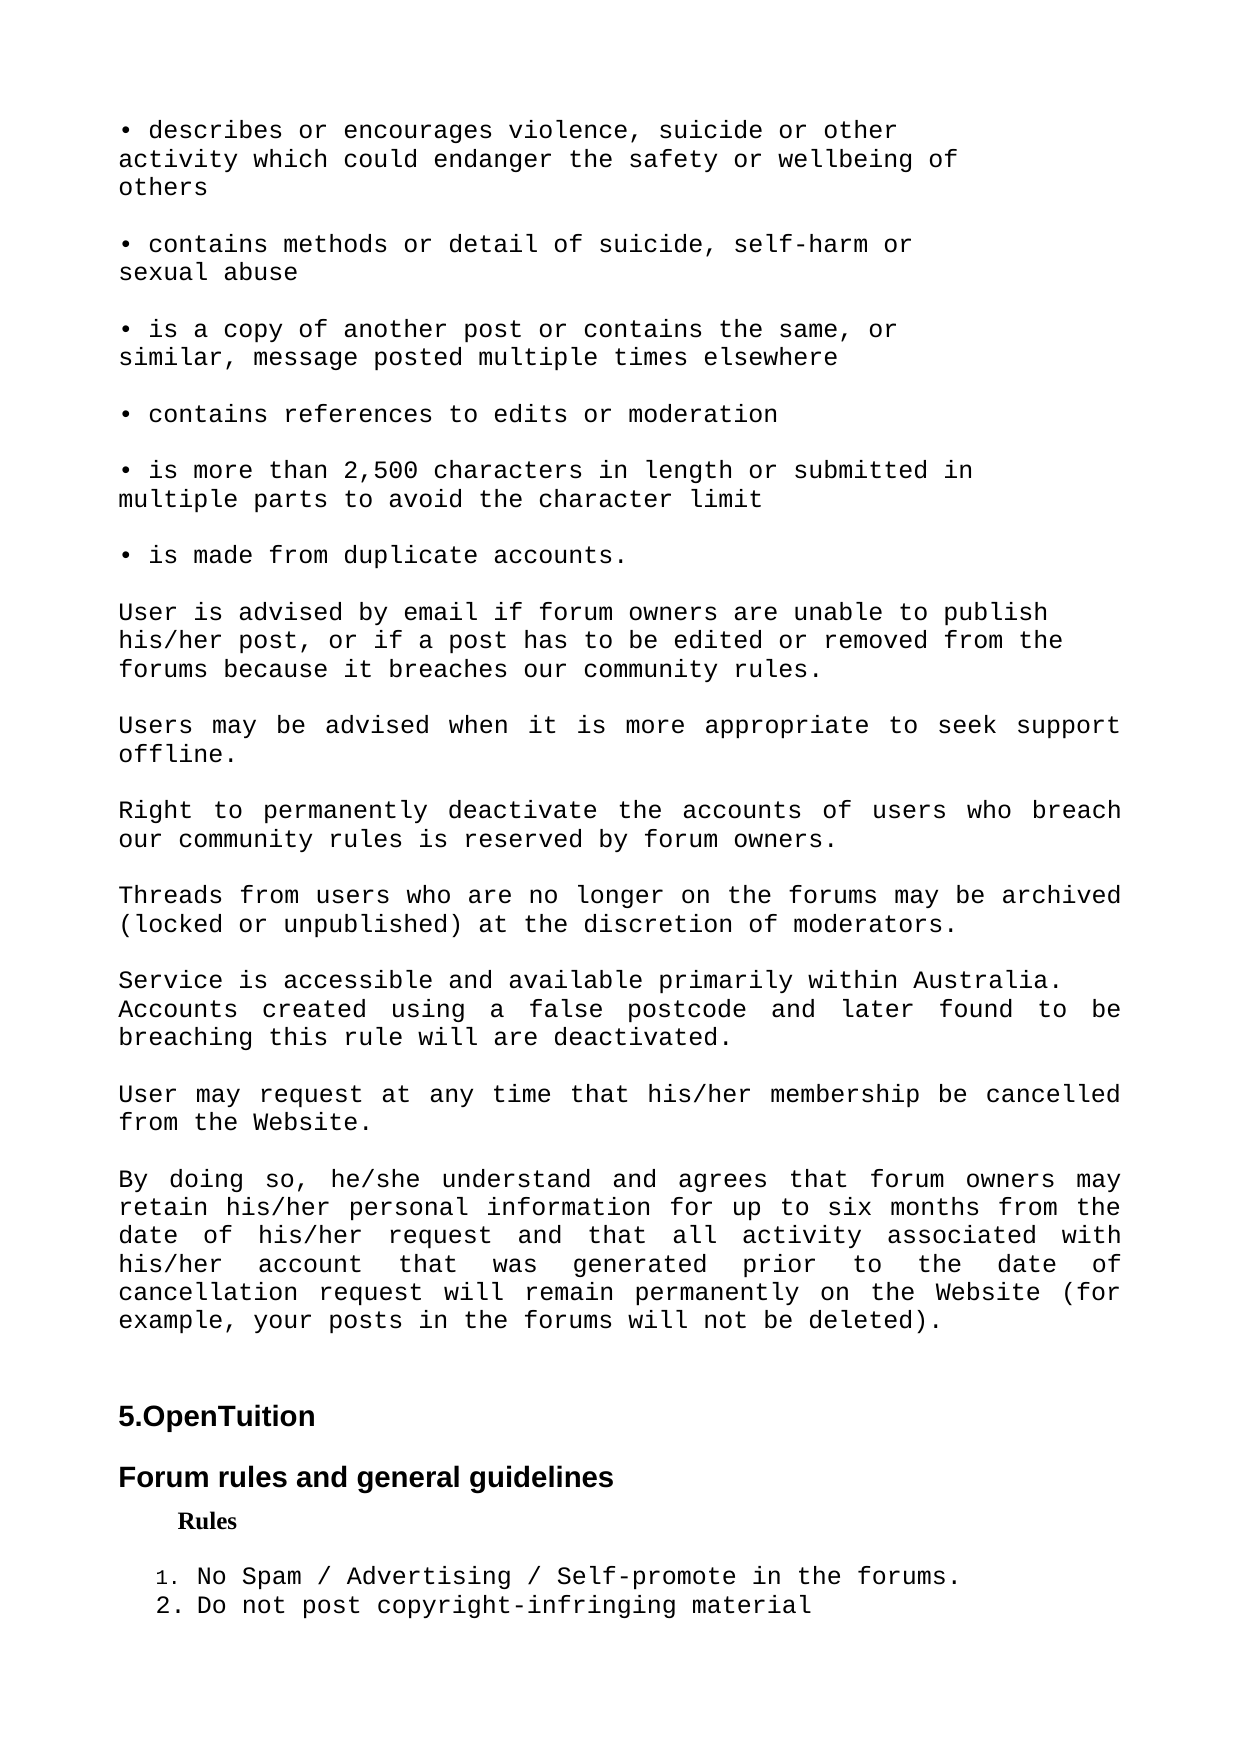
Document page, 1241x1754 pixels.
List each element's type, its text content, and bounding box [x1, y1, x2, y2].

text • describes or encourages violence, suicide or other [118, 118, 1122, 146]
text others [118, 175, 1122, 203]
list Do not post copyright-infringing material [155, 1592, 1122, 1621]
text multiple parts to avoid the character limit [118, 486, 1122, 515]
list No Spam / Advertising / Self-promote in the forums. [155, 1564, 1122, 1592]
text Users may be advised when it is more appropriate to seek support offline. [118, 713, 1122, 770]
text Threads from users who are no longer on the forums may be archived (locked or unpublished) at the discretion of moderators. [118, 883, 1122, 940]
text Rules [177, 1506, 1063, 1534]
text Right to permanently deactivate the accounts of users who breach our community rules is reserved by forum owners. [118, 798, 1122, 855]
text Service is accessible and available primarily within Australia. [118, 968, 1122, 996]
text Accounts created using a false postcode and later found to be breaching this rule will are deactivated. [118, 996, 1122, 1053]
text • contains methods or detail of suicide, self-harm or [118, 231, 1122, 260]
text By doing so, he/she understand and agrees that forum owners may retain his/her personal information for up to six months from the date of his/her request and that all activity associated with his/her account that was generated prior to the date of cancellation request will remain permanently on the Website (for example, your posts in the forums will not be deleted). [118, 1166, 1122, 1336]
text forums because it breaches our community rules. [118, 656, 1122, 685]
text activity which could endanger the safety or wellbeing of [118, 146, 1122, 175]
subtitle Forum rules and general guidelines [118, 1459, 1122, 1493]
text similar, message posted multiple times elsewhere [118, 345, 1122, 373]
text User may request at any time that his/her membership be cancelled from the Website. [118, 1081, 1122, 1138]
text his/her post, or if a post has to be edited or removed from the [118, 628, 1122, 656]
text • is made from duplicate accounts. [118, 543, 1122, 571]
subtitle 5.OpenTuition [118, 1399, 1122, 1432]
text sexual abuse [118, 260, 1122, 288]
text User is advised by email if forum owners are unable to publish [118, 600, 1122, 628]
text • is more than 2,500 characters in length or submitted in [118, 458, 1122, 486]
text • is a copy of another post or contains the same, or [118, 316, 1122, 345]
text • contains references to edits or moderation [118, 401, 1122, 430]
